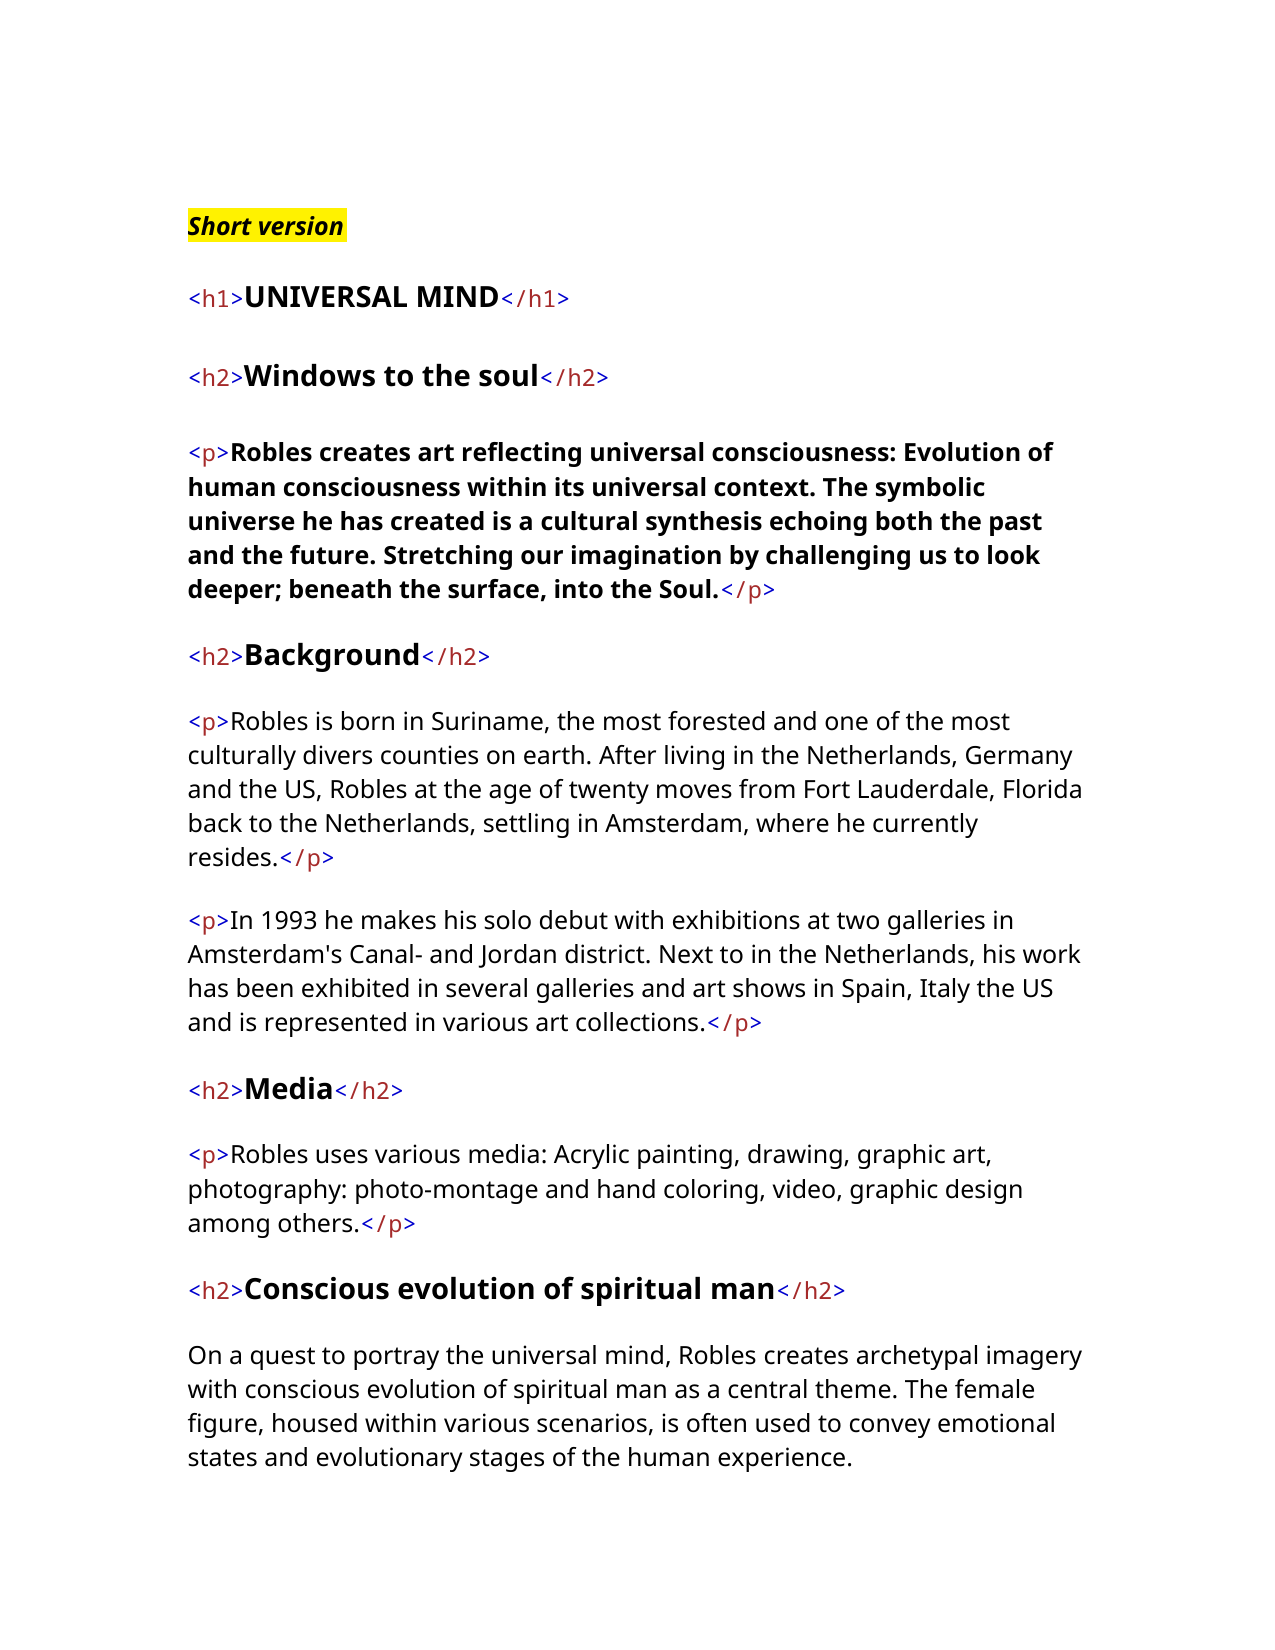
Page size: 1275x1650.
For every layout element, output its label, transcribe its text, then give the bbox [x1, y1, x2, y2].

text <h2>Background</h2> [187, 634, 1087, 674]
text Short version [187, 208, 1087, 242]
text On a quest to portray the universal mind, Robles creates archetypal imagery with conscious evolution of spiritual man as a central theme. The female figure, housed within various scenarios, is often used to convey emotional states and evolutionary stages of the human experience. [187, 1337, 1087, 1474]
text <h2>Media</h2> [187, 1068, 1087, 1108]
text <p>Robles creates art reflecting universal consciousness: Evolution of human consciousness within its universal context. The symbolic universe he has created is a cultural synthesis echoing both the past and the future. Stretching our imagination by challenging us to look deeper; beneath the surface, into the Soul.</p> [187, 435, 1087, 605]
text <p>Robles is born in Suriname, the most forested and one of the most culturally divers counties on earth. After living in the Netherlands, Germany and the US, Robles at the age of twenty moves from Fort Lauderdale, Florida back to the Netherlands, settling in Amsterdam, where he currently resides.</p> [187, 703, 1087, 874]
text <p>In 1993 he makes his solo debut with exhibitions at two galleries in Amsterdam's Canal- and Jordan district. Next to in the Netherlands, his work has been exhibited in several galleries and art shows in Spain, Italy the US and is represented in various art collections.</p> [187, 903, 1087, 1039]
text <h2>Conscious evolution of spiritual man</h2> [187, 1268, 1087, 1308]
text <h1>UNIVERSAL MIND</h1> [187, 276, 1087, 316]
text <h2>Windows to the soul</h2> [187, 356, 1087, 395]
text <p>Robles uses various media: Acrylic painting, drawing, graphic art, photography: photo-montage and hand coloring, video, graphic design among others.</p> [187, 1137, 1087, 1239]
